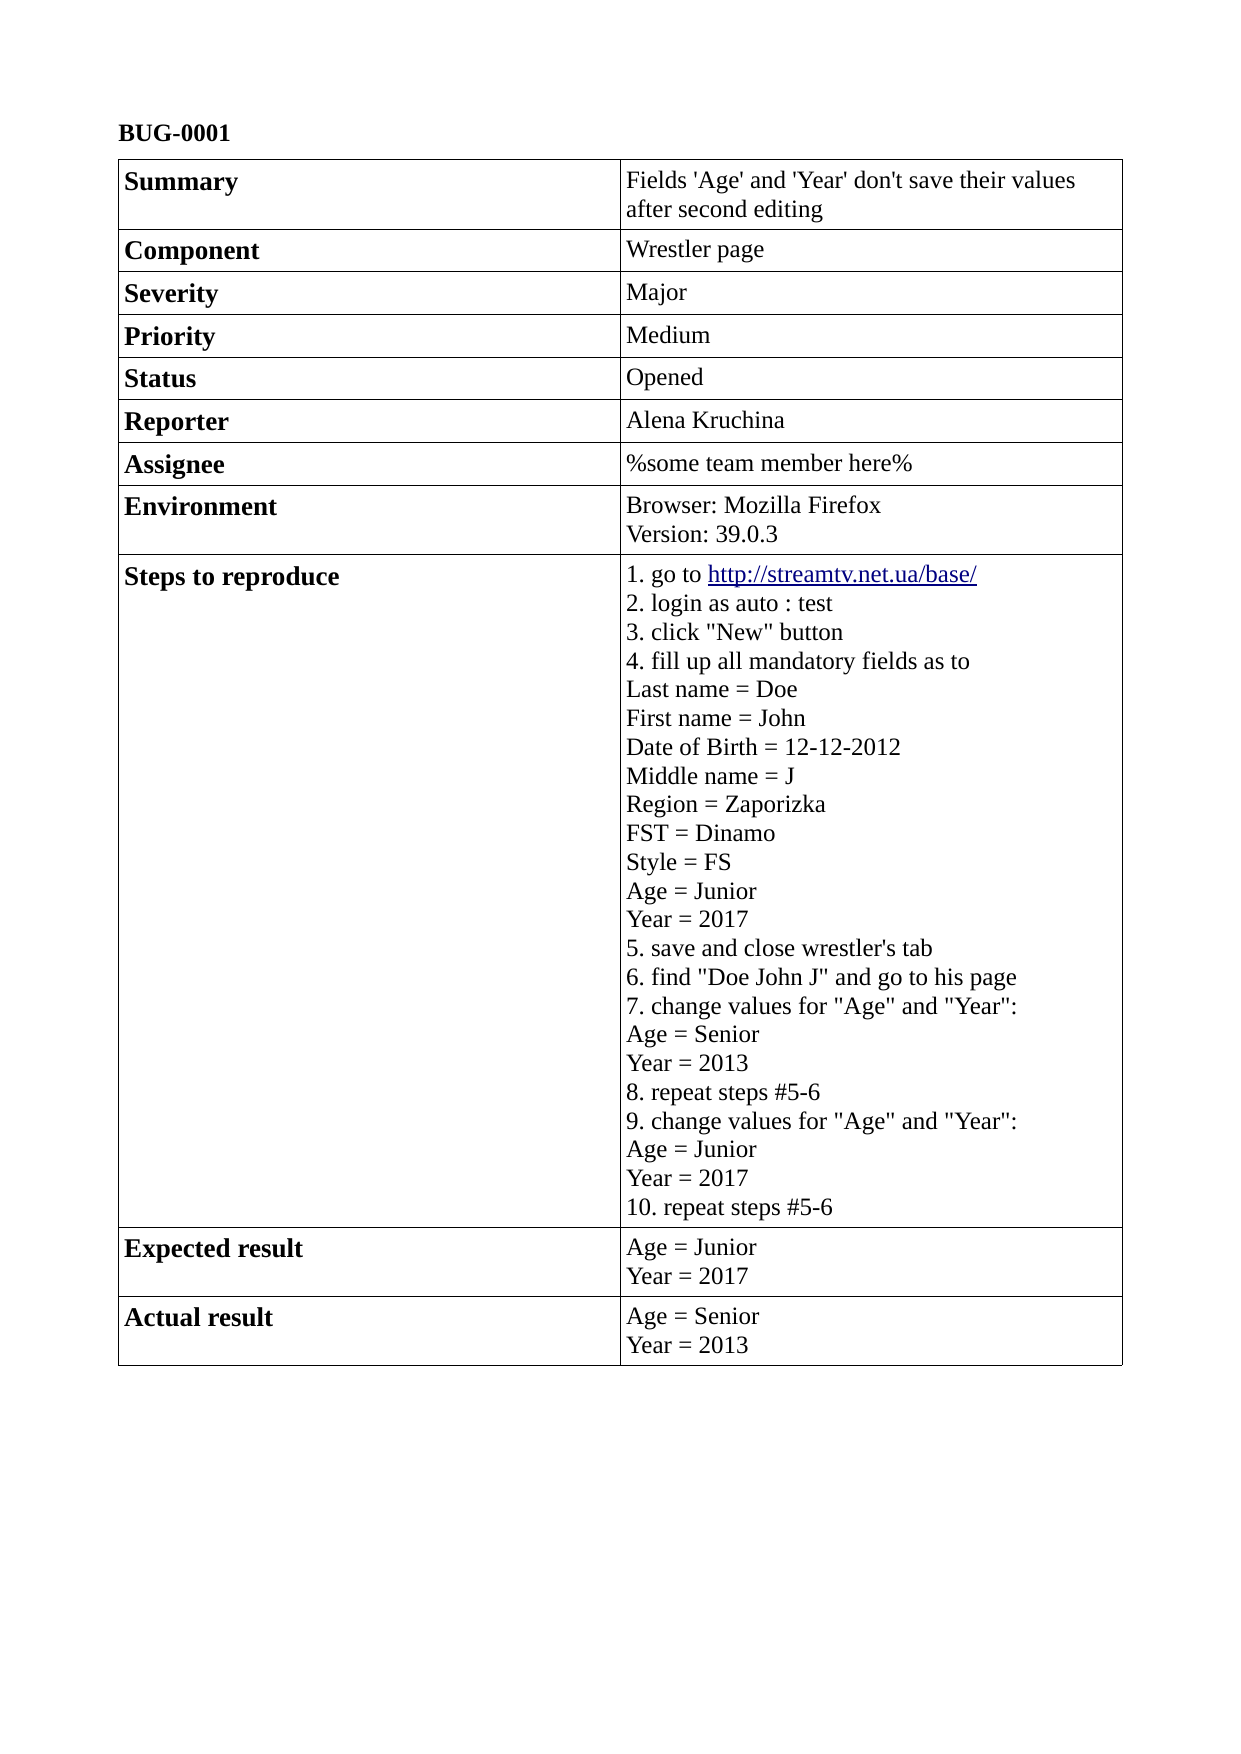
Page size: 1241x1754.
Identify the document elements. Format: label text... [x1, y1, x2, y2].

table_cell Severity [119, 272, 620, 314]
table_header Summary [119, 160, 620, 228]
table_cell Actual result [119, 1297, 620, 1365]
table_cell 1. go to http://streamtv.net.ua/base/ 2. login as auto : test 3. click "New" button 4. fill up all mandatory fields as to Last name = Doe First name = John Date of Birth = 12-12-2012 Middle name = J Region = Zaporizka FST = Dinamo Style = FS Age = Junior Year = 2017 5. save and close wrestler's tab 6. find "Doe John J" and go to his page 7. change values for "Age" and "Year": Age = Senior Year = 2013 8. repeat steps #5-6 9. change values for "Age" and "Year": Age = Junior Year = 2017 10. repeat steps #5-6 [621, 555, 1122, 1227]
table_cell Browser: Mozilla Firefox Version: 39.0.3 [621, 486, 1122, 554]
table_cell Component [119, 230, 620, 271]
table_cell %some team member here% [621, 443, 1122, 485]
table_cell Status [119, 358, 620, 399]
table_cell Age = Senior Year = 2013 [621, 1297, 1122, 1365]
table_cell Reporter [119, 400, 620, 442]
table_cell Major [621, 272, 1122, 314]
table_header Fields 'Age' and 'Year' don't save their values after second editing [621, 160, 1122, 228]
table_cell Opened [621, 358, 1122, 399]
table_cell Expected result [119, 1228, 620, 1296]
text BUG-0001 [118, 118, 1122, 147]
table_cell Wrestler page [621, 230, 1122, 271]
table_cell Steps to reproduce [119, 555, 620, 1227]
table_cell Environment [119, 486, 620, 554]
table_cell Assignee [119, 443, 620, 485]
table_cell Priority [119, 315, 620, 357]
table_cell Alena Kruchina [621, 400, 1122, 442]
table_cell Medium [621, 315, 1122, 357]
table_cell Age = Junior Year = 2017 [621, 1228, 1122, 1296]
